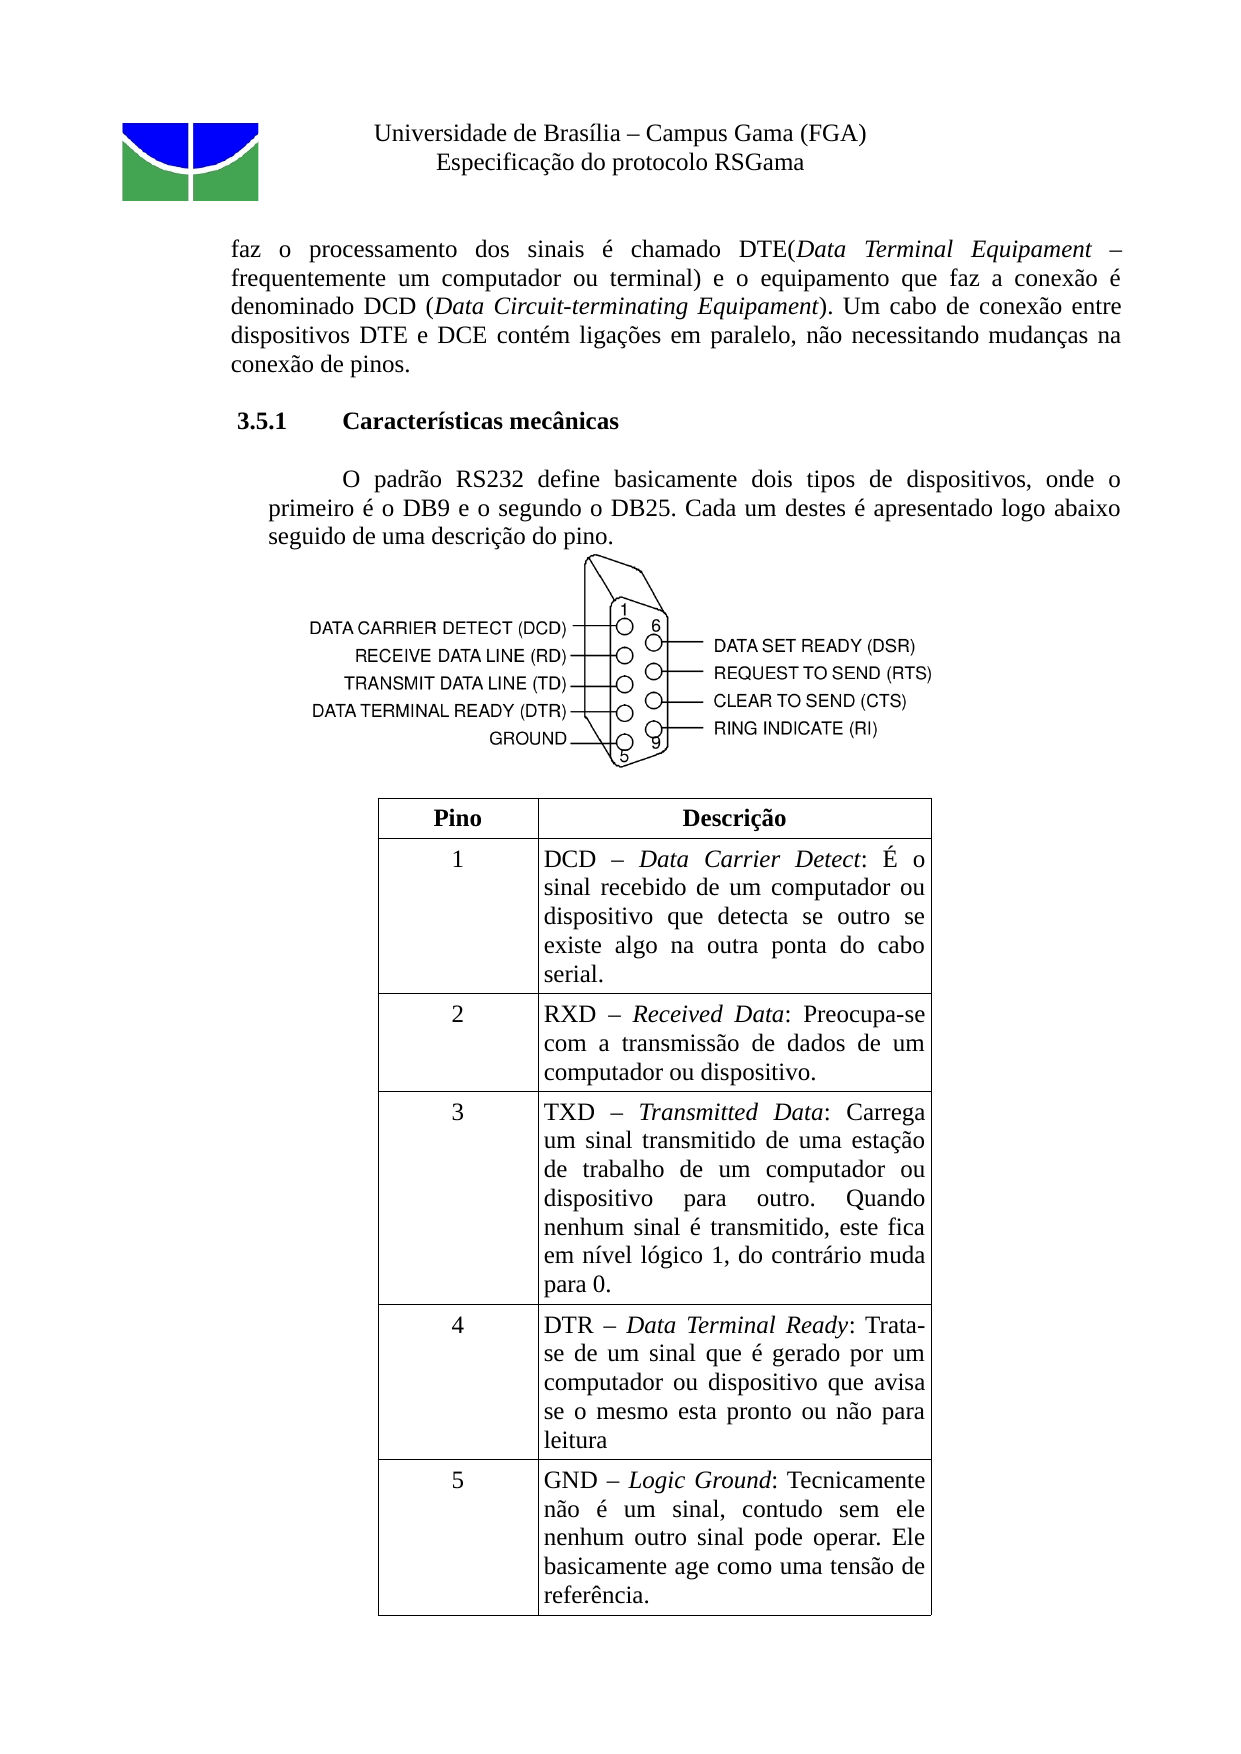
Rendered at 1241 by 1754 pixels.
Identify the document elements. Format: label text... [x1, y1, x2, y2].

table_cell 4 [379, 1305, 538, 1459]
table_cell DTR – Data Terminal Ready: Trata-se de um sinal que é gerado por um computador ou dispositivo que avisa se o mesmo esta pronto ou não para leitura [539, 1305, 931, 1459]
table_cell 2 [379, 994, 538, 1091]
list O padrão RS232 define basicamente dois tipos de dispositivos, onde o primeiro é o DB9 e o segundo o DB25. Cada um destes é apresentado logo abaixo seguido de uma descrição do pino. [231, 464, 1122, 550]
list Características mecânicas [231, 406, 1122, 435]
table_header Pino [379, 799, 538, 838]
table_header Descrição [539, 799, 931, 838]
table_cell 3 [379, 1092, 538, 1304]
table_cell GND – Logic Ground: Tecnicamente não é um sinal, contudo sem ele nenhum outro sinal pode operar. Ele basicamente age como uma tensão de referência. [539, 1460, 931, 1614]
table_cell 1 [379, 839, 538, 993]
table_cell 5 [379, 1460, 538, 1614]
picture [308, 550, 933, 769]
list faz o processamento dos sinais é chamado DTE(Data Terminal Equipament – frequentemente um computador ou terminal) e o equipamento que faz a conexão é denominado DCD (Data Circuit-terminating Equipament). Um cabo de conexão entre dispositivos DTE e DCE contém ligações em paralelo, não necessitando mudanças na conexão de pinos. [193, 234, 1122, 378]
table_cell DCD – Data Carrier Detect: É o sinal recebido de um computador ou dispositivo que detecta se outro se existe algo na outra ponta do cabo serial. [539, 839, 931, 993]
table_cell TXD – Transmitted Data: Carrega um sinal transmitido de uma estação de trabalho de um computador ou dispositivo para outro. Quando nenhum sinal é transmitido, este fica em nível lógico 1, do contrário muda para 0. [539, 1092, 931, 1304]
table_cell RXD – Received Data: Preocupa-se com a transmissão de dados de um computador ou dispositivo. [539, 994, 931, 1091]
picture [122, 123, 259, 201]
